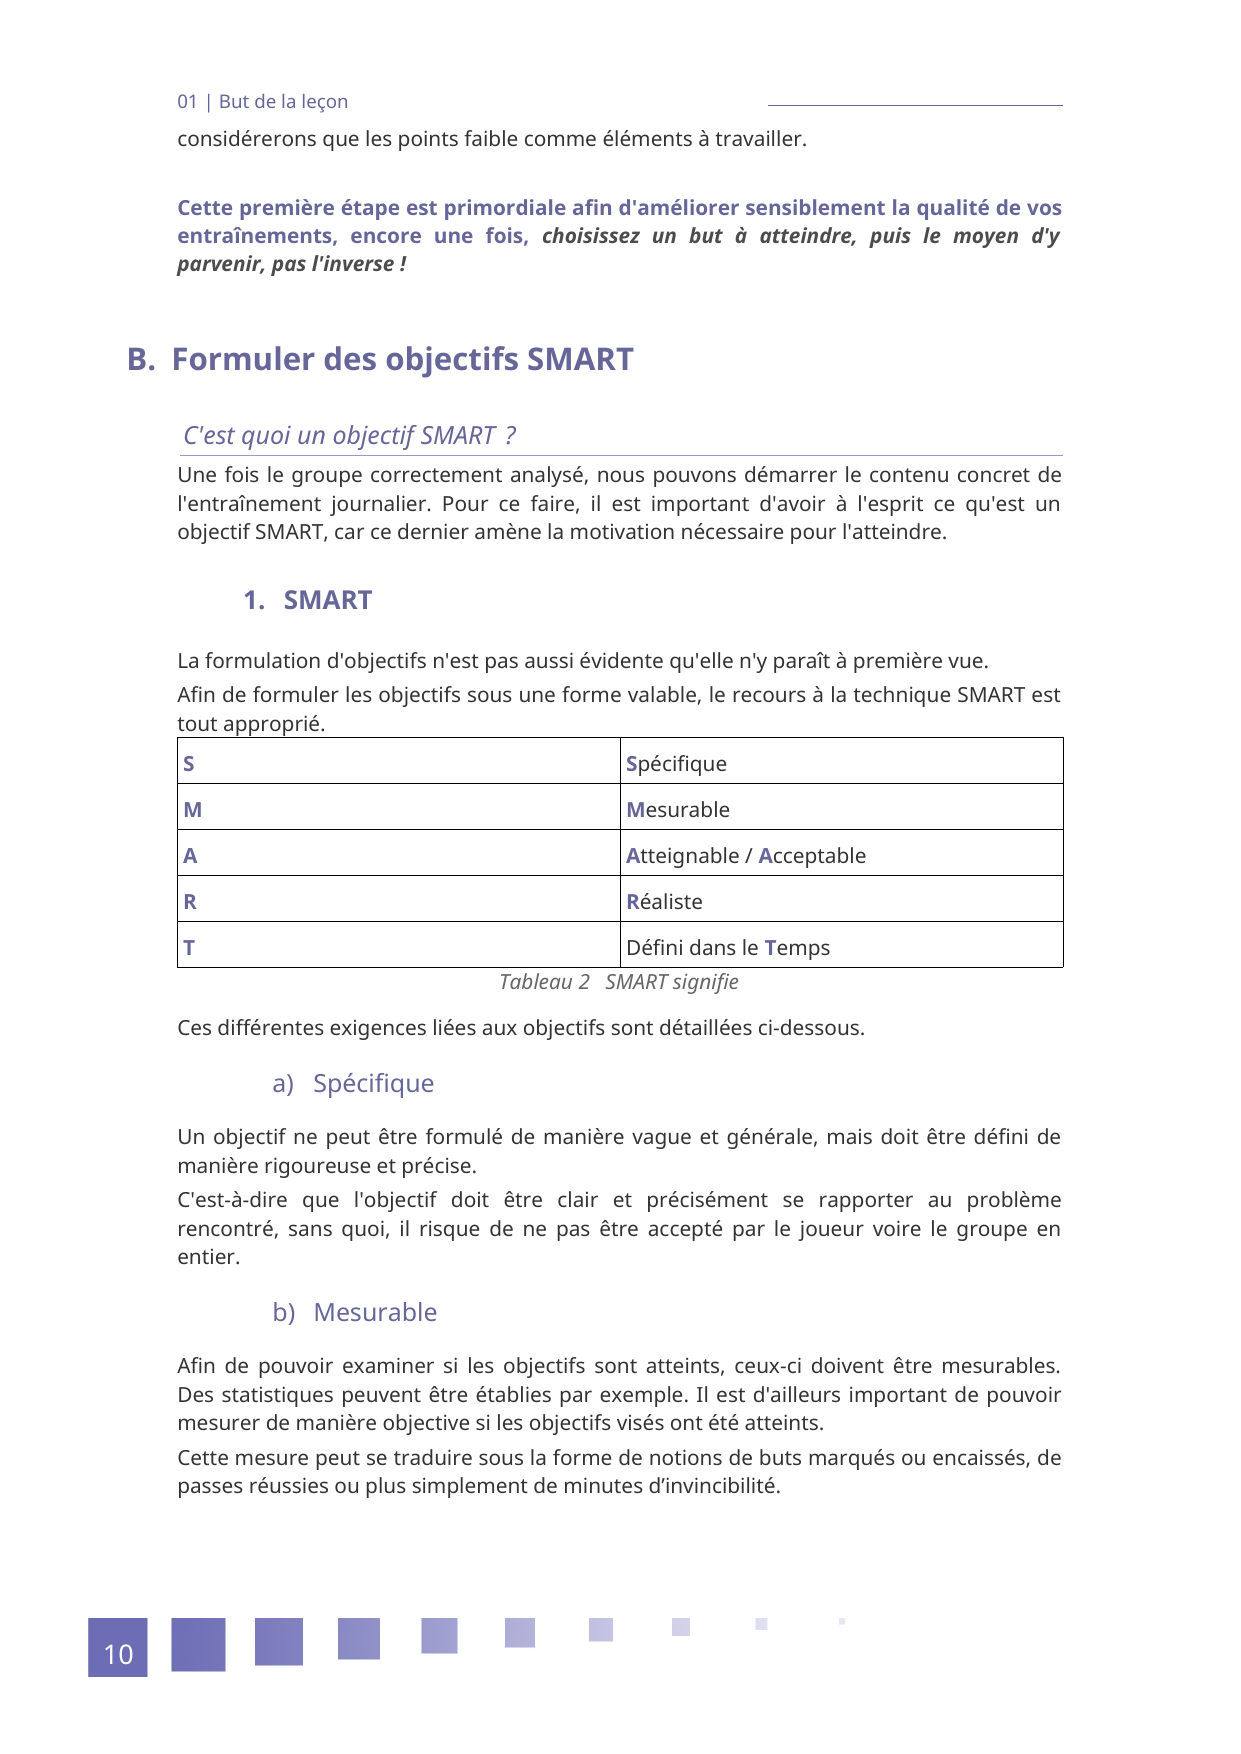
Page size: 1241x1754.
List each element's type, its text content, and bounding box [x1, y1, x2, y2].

text Cette mesure peut se traduire sous la forme de notions de buts marqués ou encaissés, de passes réussies ou plus simplement de minutes d’invincibilité. [177, 1443, 1063, 1500]
table_header Spécifique [621, 738, 1063, 783]
table_header S [178, 738, 620, 783]
text Ces différentes exigences liées aux objectifs sont détaillées ci-dessous. [177, 1013, 1063, 1042]
text considérerons que les points faible comme éléments à travailler. [177, 124, 1063, 152]
text Une fois le groupe correctement analysé, nous pouvons démarrer le contenu concret de l'entraînement journalier. Pour ce faire, il est important d'avoir à l'esprit ce qu'est un objectif SMART, car ce dernier amène la motivation nécessaire pour l'atteindre. [177, 461, 1063, 546]
table_cell A [178, 830, 620, 875]
text La formulation d'objectifs n'est pas aussi évidente qu'elle n'y paraît à première vue. [177, 646, 1063, 674]
text Afin de pouvoir examiner si les objectifs sont atteints, ceux-ci doivent être mesurables. Des statistiques peuvent être établies par exemple. Il est d'ailleurs important de pouvoir mesurer de manière objective si les objectifs visés ont été atteints. [177, 1352, 1063, 1437]
title Spécifique [266, 1065, 1063, 1099]
title C'est quoi un objectif SMART ? [180, 415, 1063, 455]
picture [88, 1618, 889, 1678]
text Afin de formuler les objectifs sous une forme valable, le recours à la technique SMART est tout approprié. [177, 680, 1063, 737]
table_cell Atteignable / Acceptable [621, 830, 1063, 875]
text C'est-à-dire que l'objectif doit être clair et précisément se rapporter au problème rencontré, sans quoi, il risque de ne pas être accepté par le joueur voire le groupe en entier. [177, 1185, 1063, 1271]
title SMART [236, 581, 1063, 617]
title Mesurable [266, 1294, 1063, 1328]
title Formuler des objectifs SMART [118, 337, 1063, 380]
table_cell Défini dans le Temps [621, 922, 1063, 967]
table_cell Mesurable [621, 784, 1063, 829]
text Un objectif ne peut être formulé de manière vague et générale, mais doit être défini de manière rigoureuse et précise. [177, 1122, 1063, 1179]
table_cell R [178, 876, 620, 921]
table_cell M [178, 784, 620, 829]
text Cette première étape est primordiale afin d'améliorer sensiblement la qualité de vos entraînements, encore une fois, choisissez un but à atteindre, puis le moyen d'y parvenir, pas l'inverse ! [177, 193, 1063, 278]
table_cell Réaliste [621, 876, 1063, 921]
table_cell T [178, 922, 620, 967]
title Tableau 2 SMART signifie [177, 968, 1063, 995]
